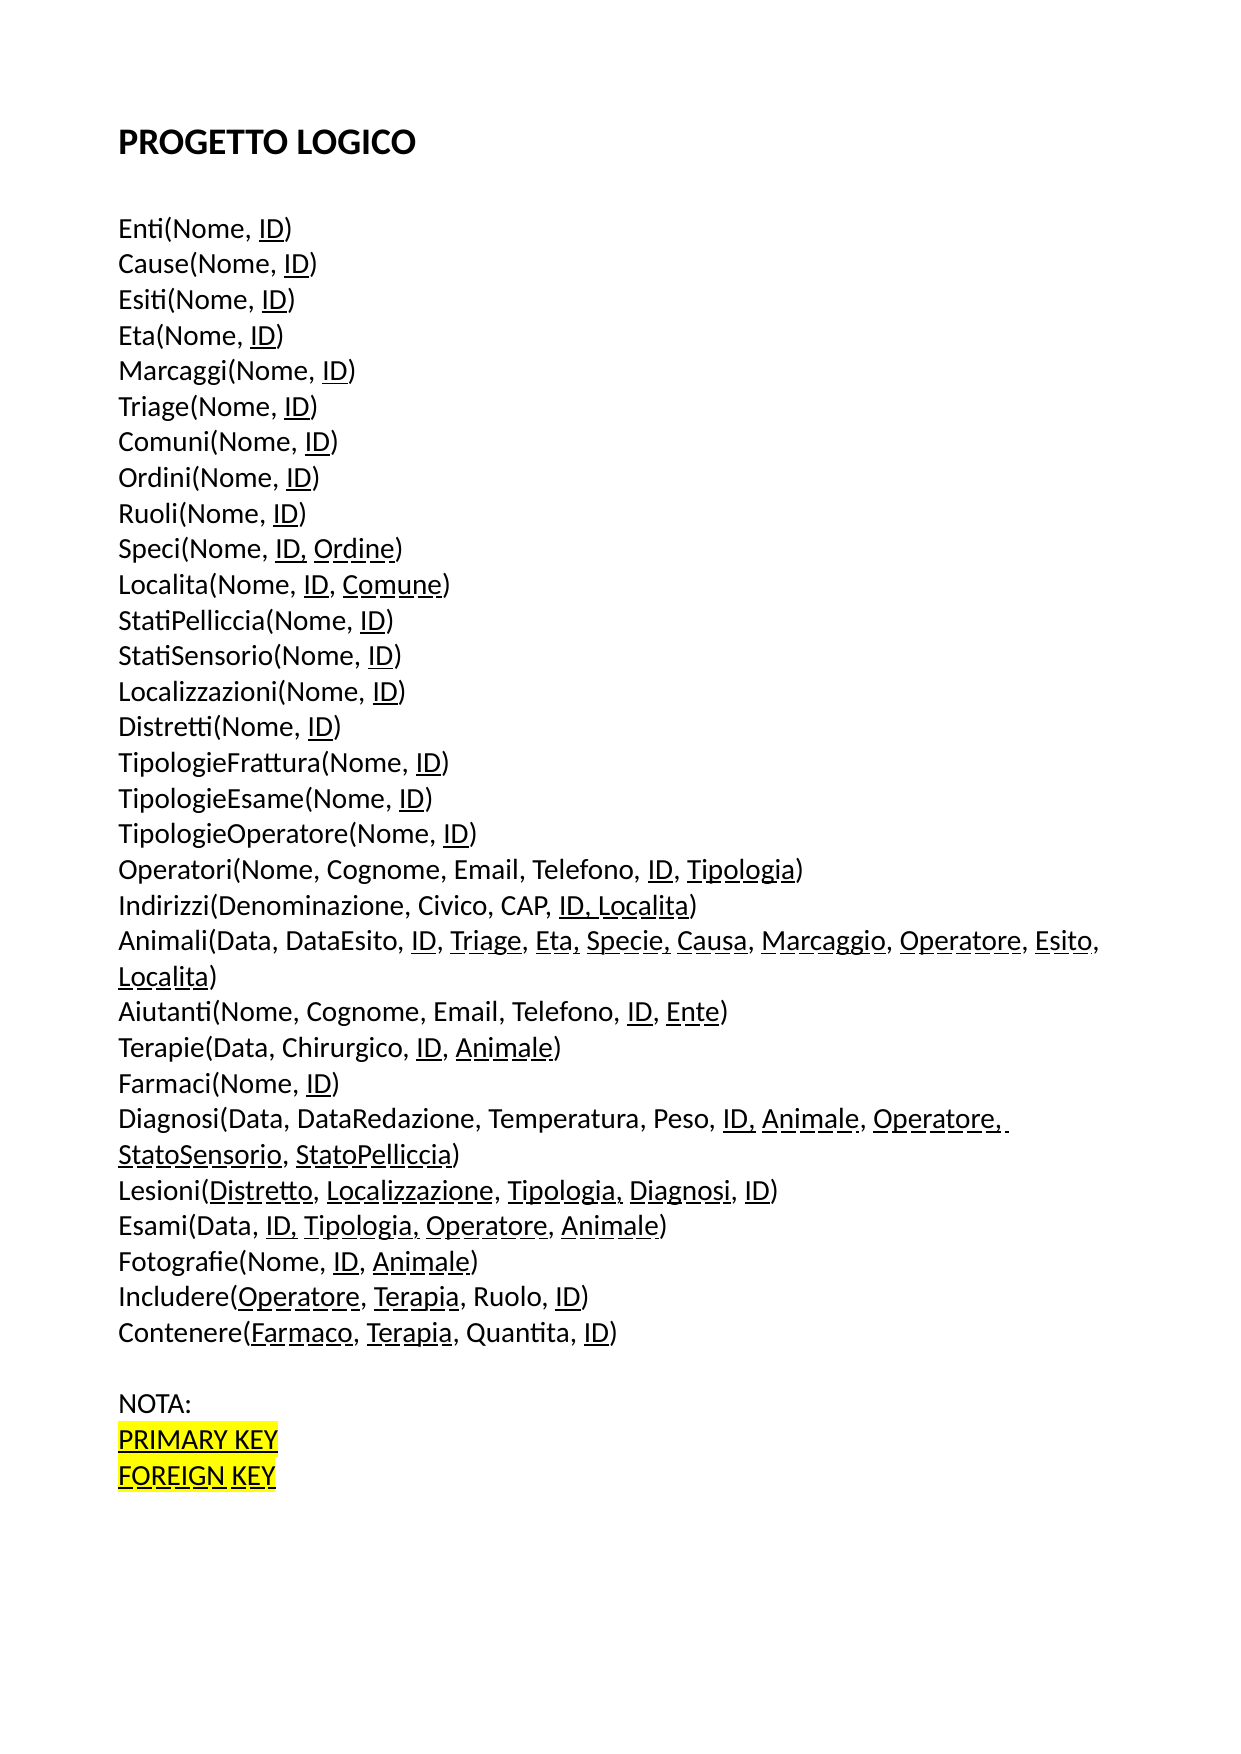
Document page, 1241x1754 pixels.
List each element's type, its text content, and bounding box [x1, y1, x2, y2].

text PROGETTO LOGICO [118, 118, 1122, 164]
text Farmaci(Nome, ID) [118, 1065, 1122, 1100]
text StatiPelliccia(Nome, ID) [118, 602, 1122, 637]
text Fotografie(Nome, ID, Animale) [118, 1243, 1122, 1278]
text Speci(Nome, ID, Ordine) [118, 530, 1122, 566]
text Comuni(Nome, ID) [118, 423, 1122, 459]
text Distretti(Nome, ID) [118, 708, 1122, 744]
text Esiti(Nome, ID) [118, 281, 1122, 317]
text Marcaggi(Nome, ID) [118, 352, 1122, 388]
text Ruoli(Nome, ID) [118, 495, 1122, 530]
text Enti(Nome, ID) [118, 210, 1122, 245]
text Esami(Data, ID, Tipologia, Operatore, Animale) [118, 1207, 1122, 1243]
text Terapie(Data, Chirurgico, ID, Animale) [118, 1029, 1122, 1065]
text Includere(Operatore, Terapia, Ruolo, ID) [118, 1278, 1122, 1314]
text FOREIGN KEY [118, 1457, 1122, 1492]
text Lesioni(Distretto, Localizzazione, Tipologia, Diagnosi, ID) [118, 1172, 1122, 1207]
text TipologieEsame(Nome, ID) [118, 780, 1122, 815]
text Aiutanti(Nome, Cognome, Email, Telefono, ID, Ente) [118, 993, 1122, 1029]
text StatiSensorio(Nome, ID) [118, 637, 1122, 673]
text Localita(Nome, ID, Comune) [118, 566, 1122, 602]
text Contenere(Farmaco, Terapia, Quantita, ID) [118, 1314, 1122, 1350]
text Indirizzi(Denominazione, Civico, CAP, ID, Localita) [118, 887, 1122, 922]
text Operatori(Nome, Cognome, Email, Telefono, ID, Tipologia) [118, 851, 1122, 887]
text Triage(Nome, ID) [118, 388, 1122, 423]
text NOTA: PRIMARY KEY [118, 1385, 1122, 1457]
text TipologieOperatore(Nome, ID) [118, 815, 1122, 851]
text Cause(Nome, ID) [118, 245, 1122, 281]
text Animali(Data, DataEsito, ID, Triage, Eta, Specie, Causa, Marcaggio, Operatore, Esito, Localita) [118, 922, 1122, 993]
text Eta(Nome, ID) [118, 317, 1122, 352]
text Ordini(Nome, ID) [118, 459, 1122, 495]
text TipologieFrattura(Nome, ID) [118, 744, 1122, 780]
text Localizzazioni(Nome, ID) [118, 673, 1122, 708]
text Diagnosi(Data, DataRedazione, Temperatura, Peso, ID, Animale, Operatore, StatoSensorio, StatoPelliccia) [118, 1100, 1122, 1172]
